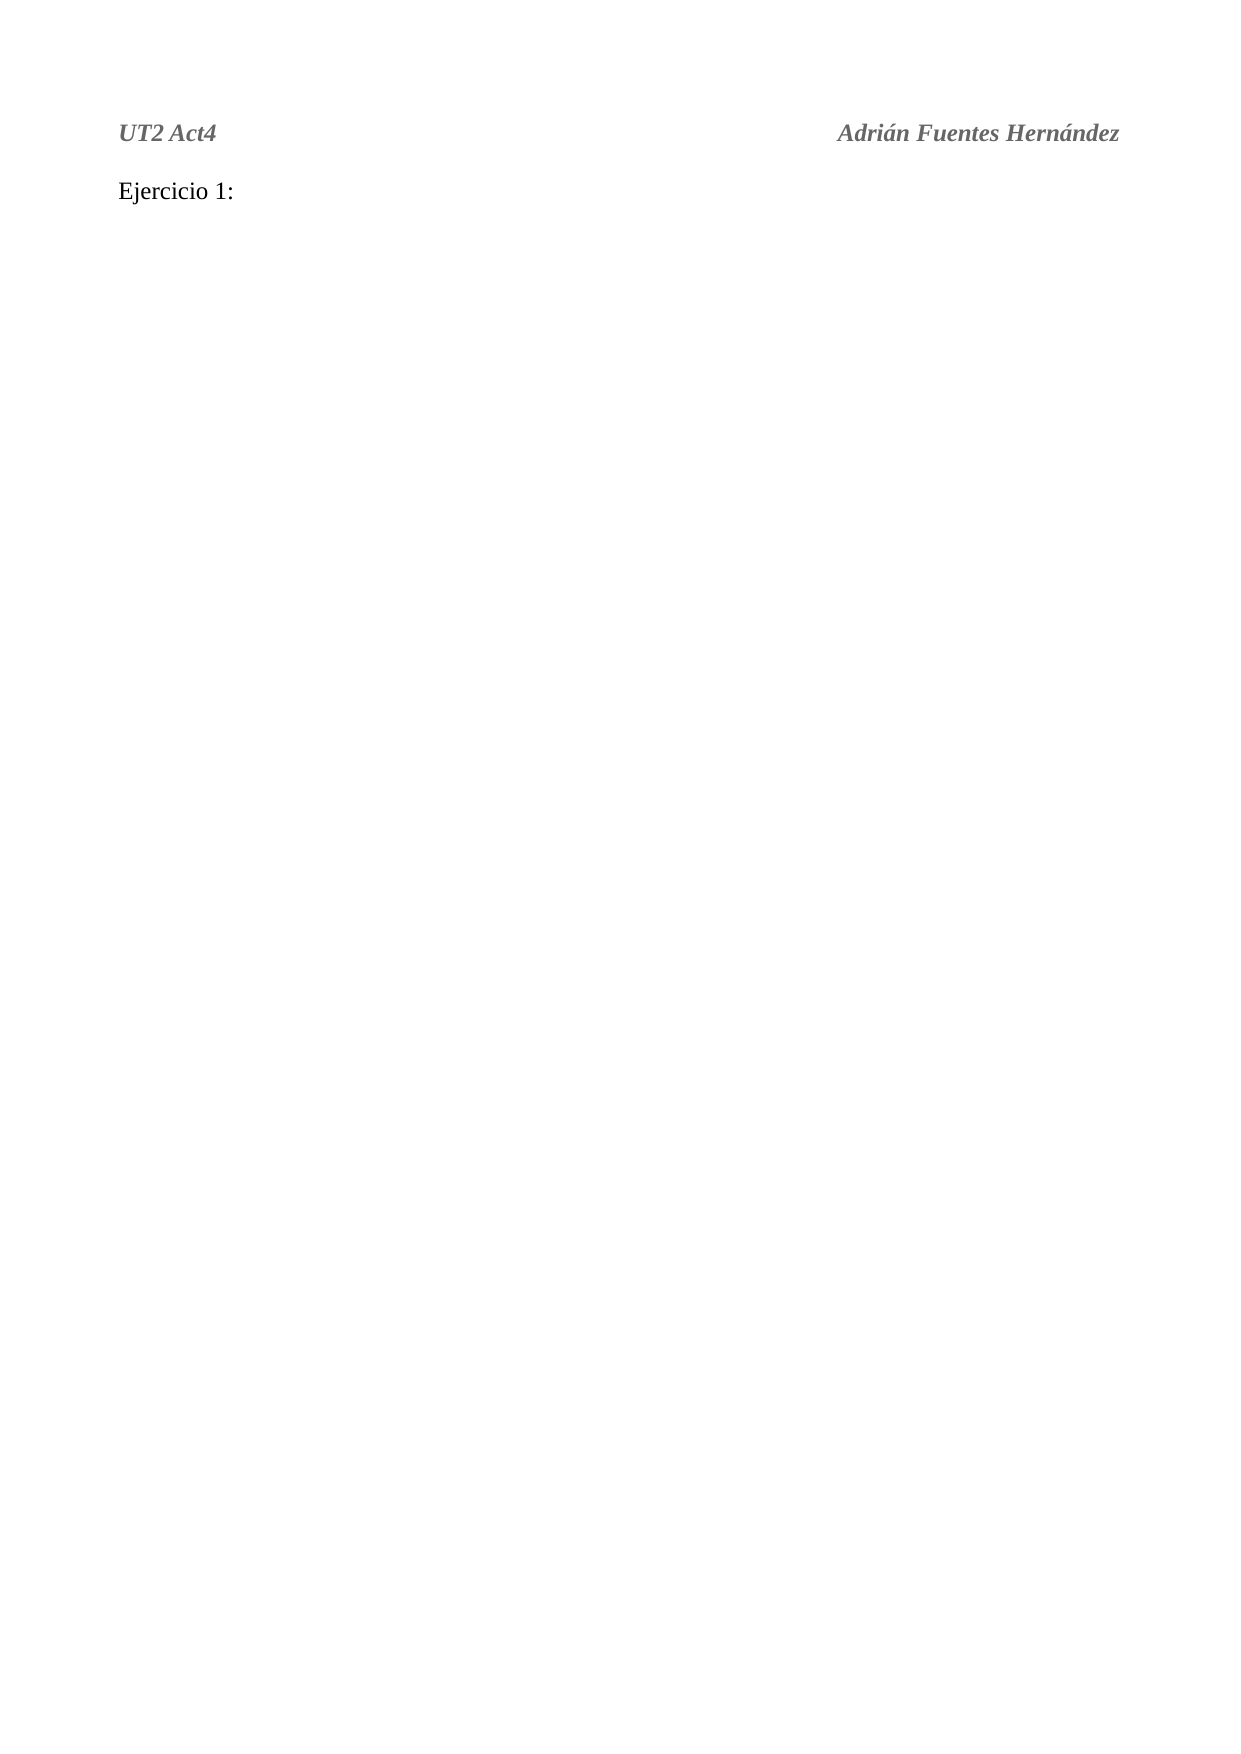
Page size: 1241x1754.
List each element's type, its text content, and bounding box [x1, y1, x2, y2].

text Ejercicio 1: [118, 176, 1122, 205]
